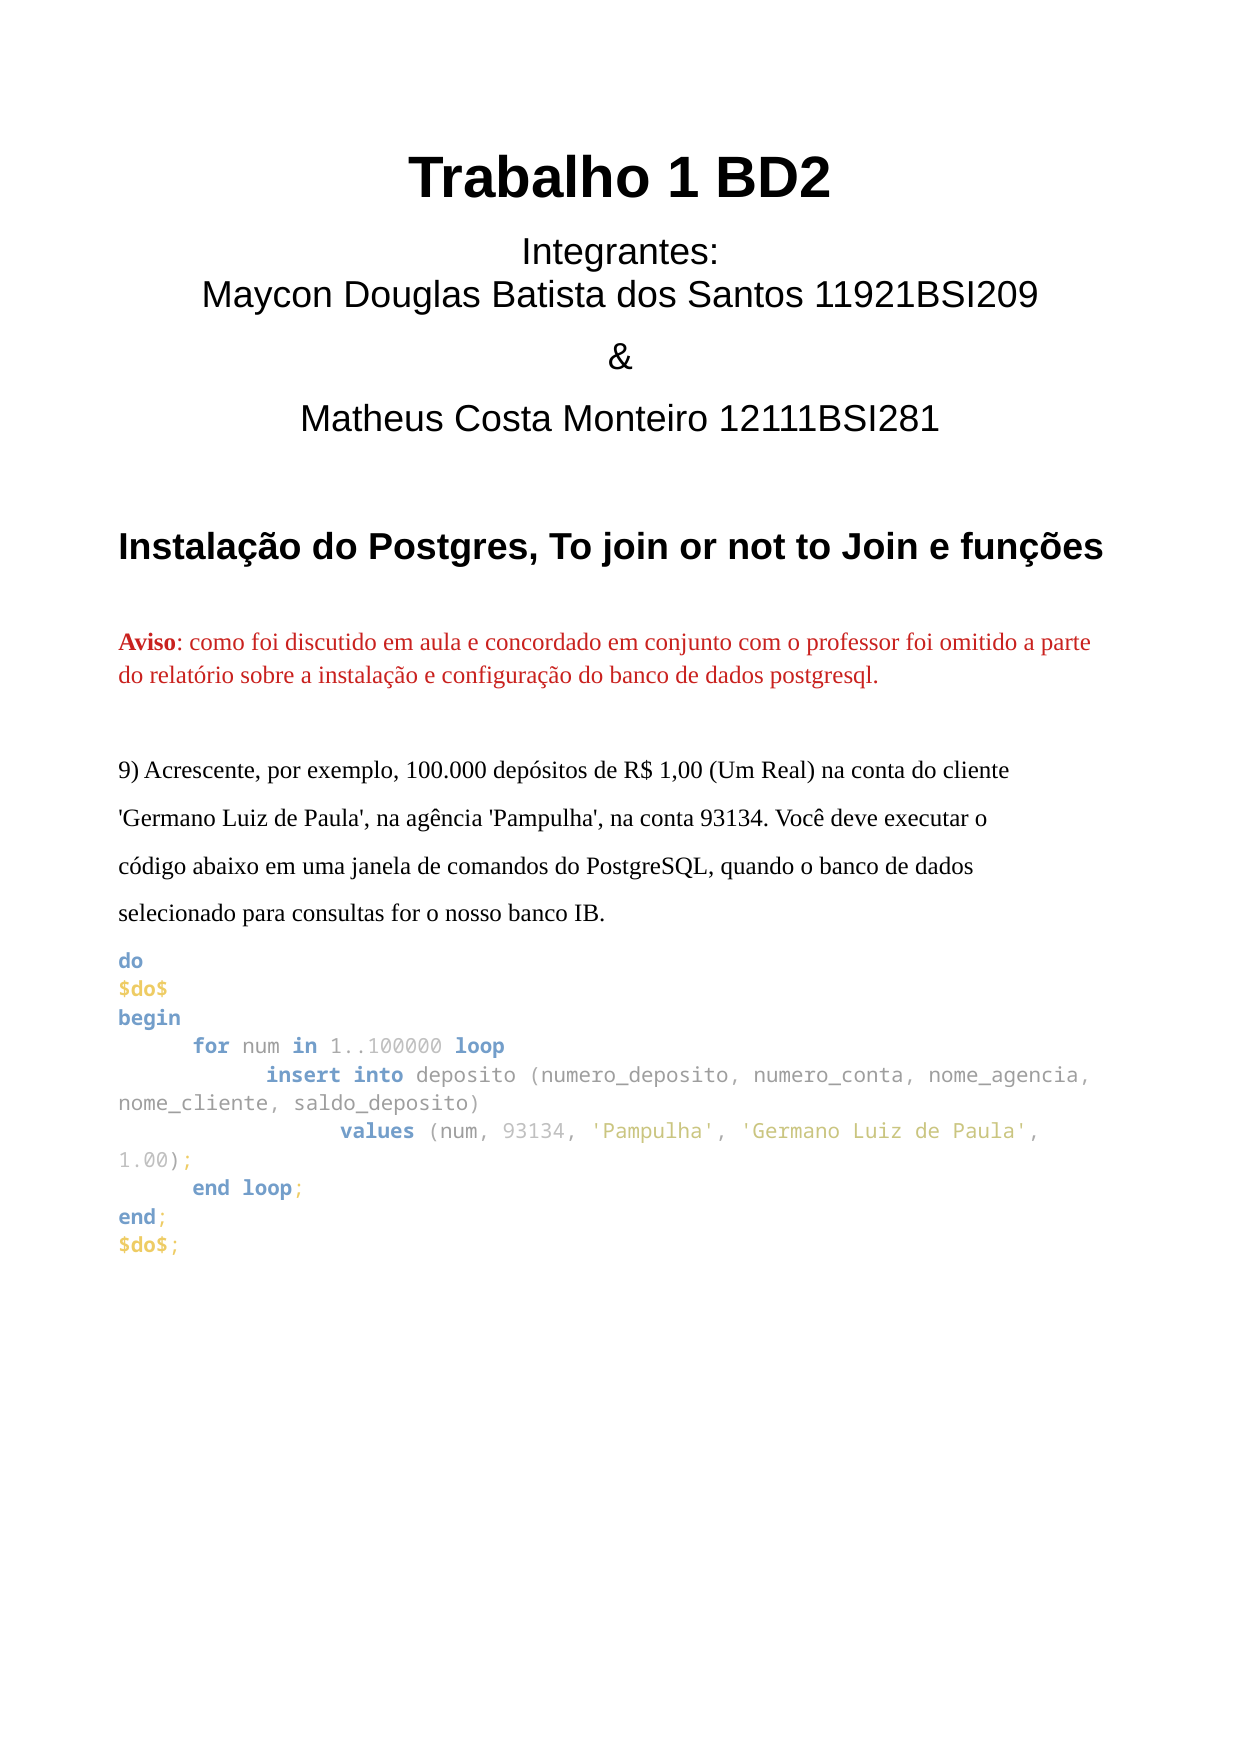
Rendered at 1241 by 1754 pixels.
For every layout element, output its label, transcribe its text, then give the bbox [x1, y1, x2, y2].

title Trabalho 1 BD2 [118, 143, 1122, 210]
subtitle Integrantes: Maycon Douglas Batista dos Santos 11921BSI209 [118, 229, 1122, 315]
text 9) Acrescente, por exemplo, 100.000 depósitos de R$ 1,00 (Um Real) na conta do cliente [118, 756, 1122, 784]
text do [118, 946, 1122, 974]
text end; [118, 1202, 1122, 1230]
text Aviso: como foi discutido em aula e concordado em conjunto com o professor foi omitido a parte do relatório sobre a instalação e configuração do banco de dados postgresql. [118, 627, 1122, 689]
text selecionado para consultas for o nosso banco IB. [118, 898, 1122, 927]
text begin [118, 1003, 1122, 1031]
text código abaixo em uma janela de comandos do PostgreSQL, quando o banco de dados [118, 851, 1122, 879]
text end loop; [118, 1173, 1122, 1202]
subtitle & [118, 334, 1122, 377]
text insert into deposito (numero_deposito, numero_conta, nome_agencia, nome_cliente, saldo_deposito) [118, 1060, 1122, 1117]
subtitle Matheus Costa Monteiro 12111BSI281 [118, 396, 1122, 439]
text $do$; [118, 1230, 1122, 1259]
text $do$ [118, 974, 1122, 1003]
text 'Germano Luiz de Paula', na agência 'Pampulha', na conta 93134. Você deve executar o [118, 803, 1122, 832]
text for num in 1..100000 loop [118, 1031, 1122, 1060]
text values (num, 93134, 'Pampulha', 'Germano Luiz de Paula', 1.00); [118, 1117, 1122, 1173]
subtitle Instalação do Postgres, To join or not to Join e funções [118, 524, 1122, 567]
